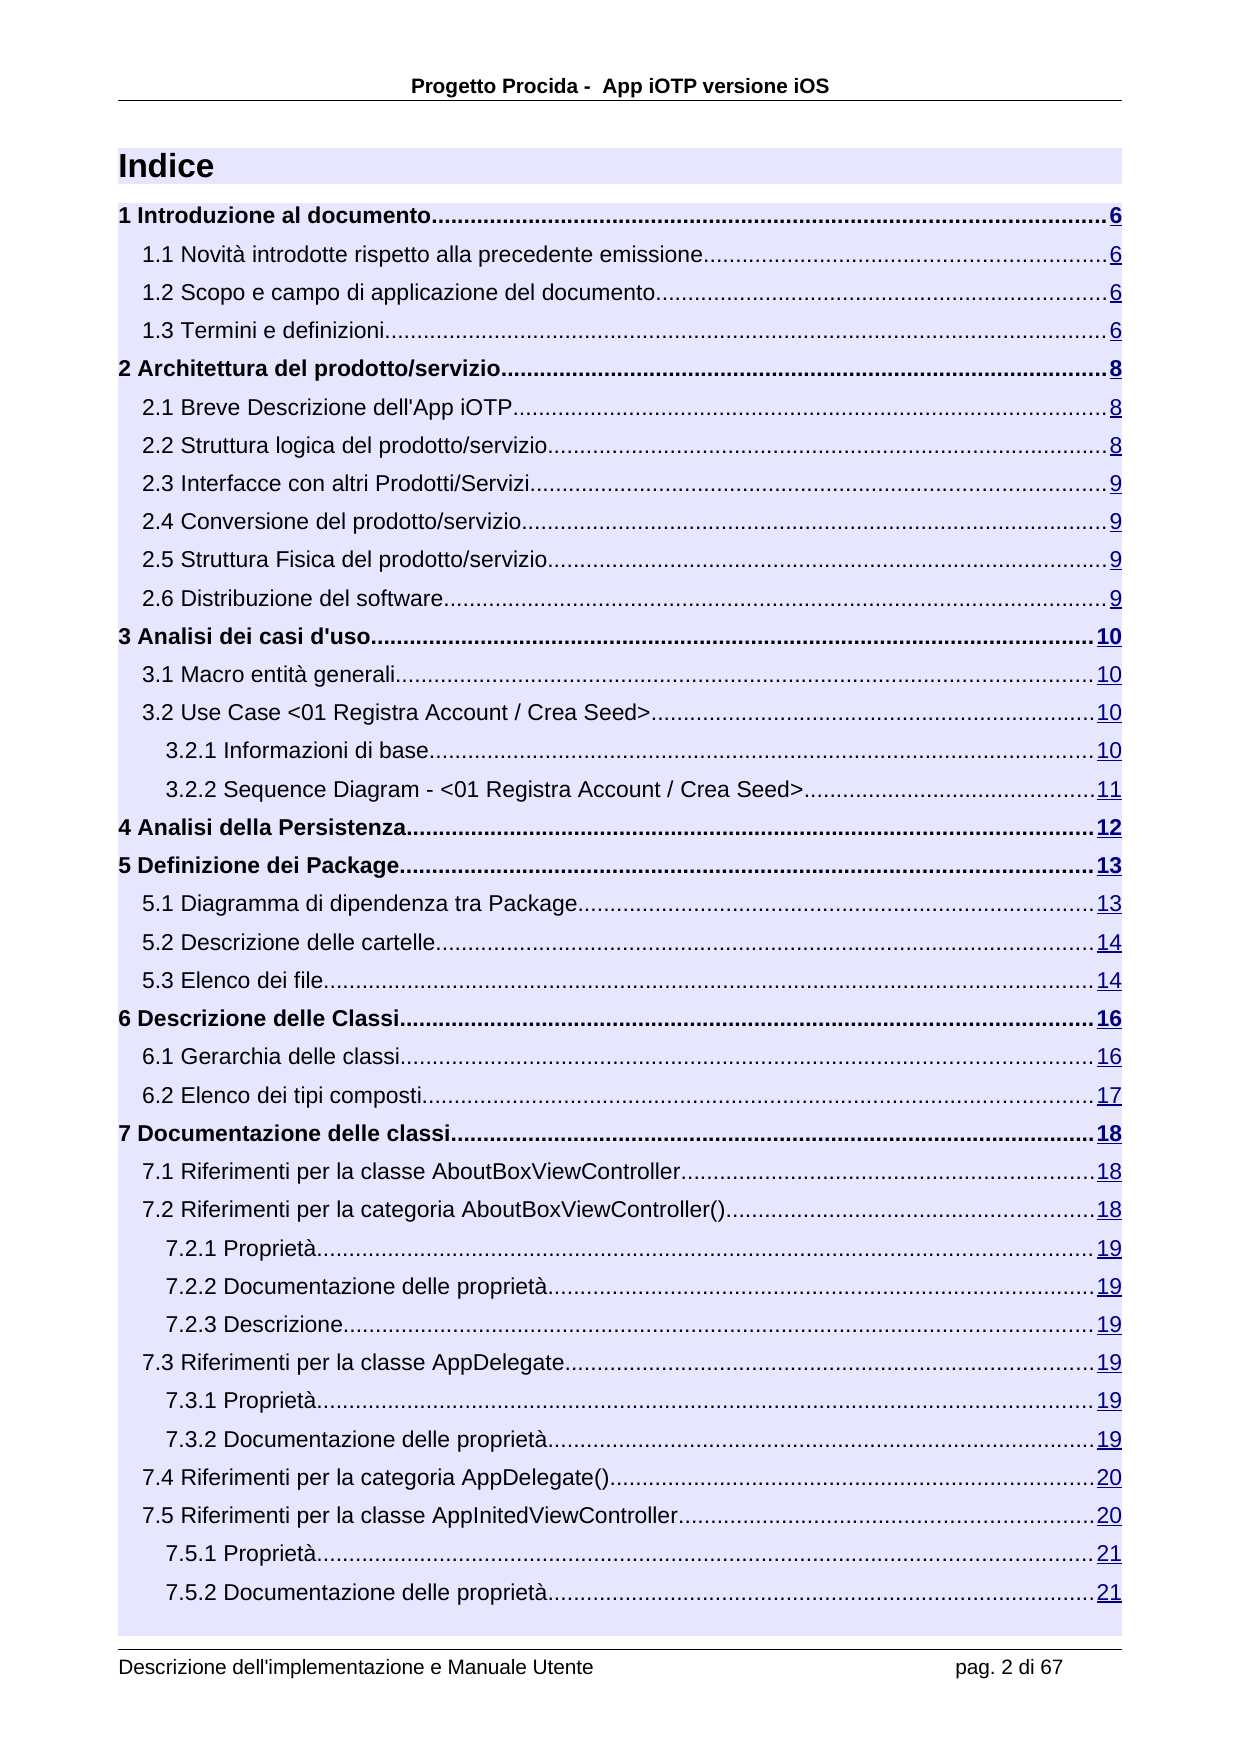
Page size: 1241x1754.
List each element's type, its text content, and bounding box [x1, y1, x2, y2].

text 5 Definizione dei Package 13 [118, 853, 1122, 878]
text 1 Introduzione al documento 6 [118, 203, 1122, 228]
text 1.3 Termini e definizioni 6 [142, 318, 1122, 343]
text 3.2 Use Case <01 Registra Account / Crea Seed> 10 [142, 700, 1122, 726]
text 2.4 Conversione del prodotto/servizio 9 [142, 509, 1122, 534]
text 6 Descrizione delle Classi 16 [118, 1006, 1122, 1031]
text 7.5.1 Proprietà 21 [165, 1541, 1122, 1567]
text 7 Documentazione delle classi 18 [118, 1121, 1122, 1146]
text 3 Analisi dei casi d'uso 10 [118, 623, 1122, 649]
text 5.2 Descrizione delle cartelle 14 [142, 929, 1122, 955]
text 1.1 Novità introdotte rispetto alla precedente emissione 6 [142, 241, 1122, 267]
text 2.1 Breve Descrizione dell'App iOTP 8 [142, 394, 1122, 420]
text 1.2 Scopo e campo di applicazione del documento 6 [142, 279, 1122, 305]
text 7.3.1 Proprietà 19 [165, 1388, 1122, 1414]
text 2.3 Interfacce con altri Prodotti/Servizi 9 [142, 471, 1122, 496]
text 2.2 Struttura logica del prodotto/servizio 8 [142, 432, 1122, 458]
text 2.6 Distribuzione del software 9 [142, 585, 1122, 611]
text 6.2 Elenco dei tipi composti 17 [142, 1082, 1122, 1108]
text 7.2.3 Descrizione 19 [165, 1312, 1122, 1337]
text 7.1 Riferimenti per la classe AboutBoxViewController 18 [142, 1159, 1122, 1184]
text 5.1 Diagramma di dipendenza tra Package 13 [142, 891, 1122, 917]
text 5.3 Elenco dei file 14 [142, 968, 1122, 993]
text 7.3 Riferimenti per la classe AppDelegate 19 [142, 1350, 1122, 1375]
text 7.5 Riferimenti per la classe AppInitedViewController 20 [142, 1503, 1122, 1528]
text 7.2 Riferimenti per la categoria AboutBoxViewController() 18 [142, 1197, 1122, 1222]
subtitle Indice [118, 148, 1122, 184]
text 3.2.2 Sequence Diagram - <01 Registra Account / Crea Seed> 11 [165, 776, 1122, 802]
text 6.1 Gerarchia delle classi 16 [142, 1044, 1122, 1069]
text 7.2.1 Proprietà 19 [165, 1235, 1122, 1261]
text 4 Analisi della Persistenza 12 [118, 815, 1122, 840]
text 7.3.2 Documentazione delle proprietà 19 [165, 1426, 1122, 1452]
text 3.1 Macro entità generali 10 [142, 662, 1122, 687]
text 2.5 Struttura Fisica del prodotto/servizio 9 [142, 547, 1122, 573]
text 7.4 Riferimenti per la categoria AppDelegate() 20 [142, 1464, 1122, 1490]
text 2 Architettura del prodotto/servizio 8 [118, 356, 1122, 381]
text 7.2.2 Documentazione delle proprietà 19 [165, 1273, 1122, 1299]
text 3.2.1 Informazioni di base 10 [165, 738, 1122, 764]
text 7.5.2 Documentazione delle proprietà 21 [165, 1579, 1122, 1605]
